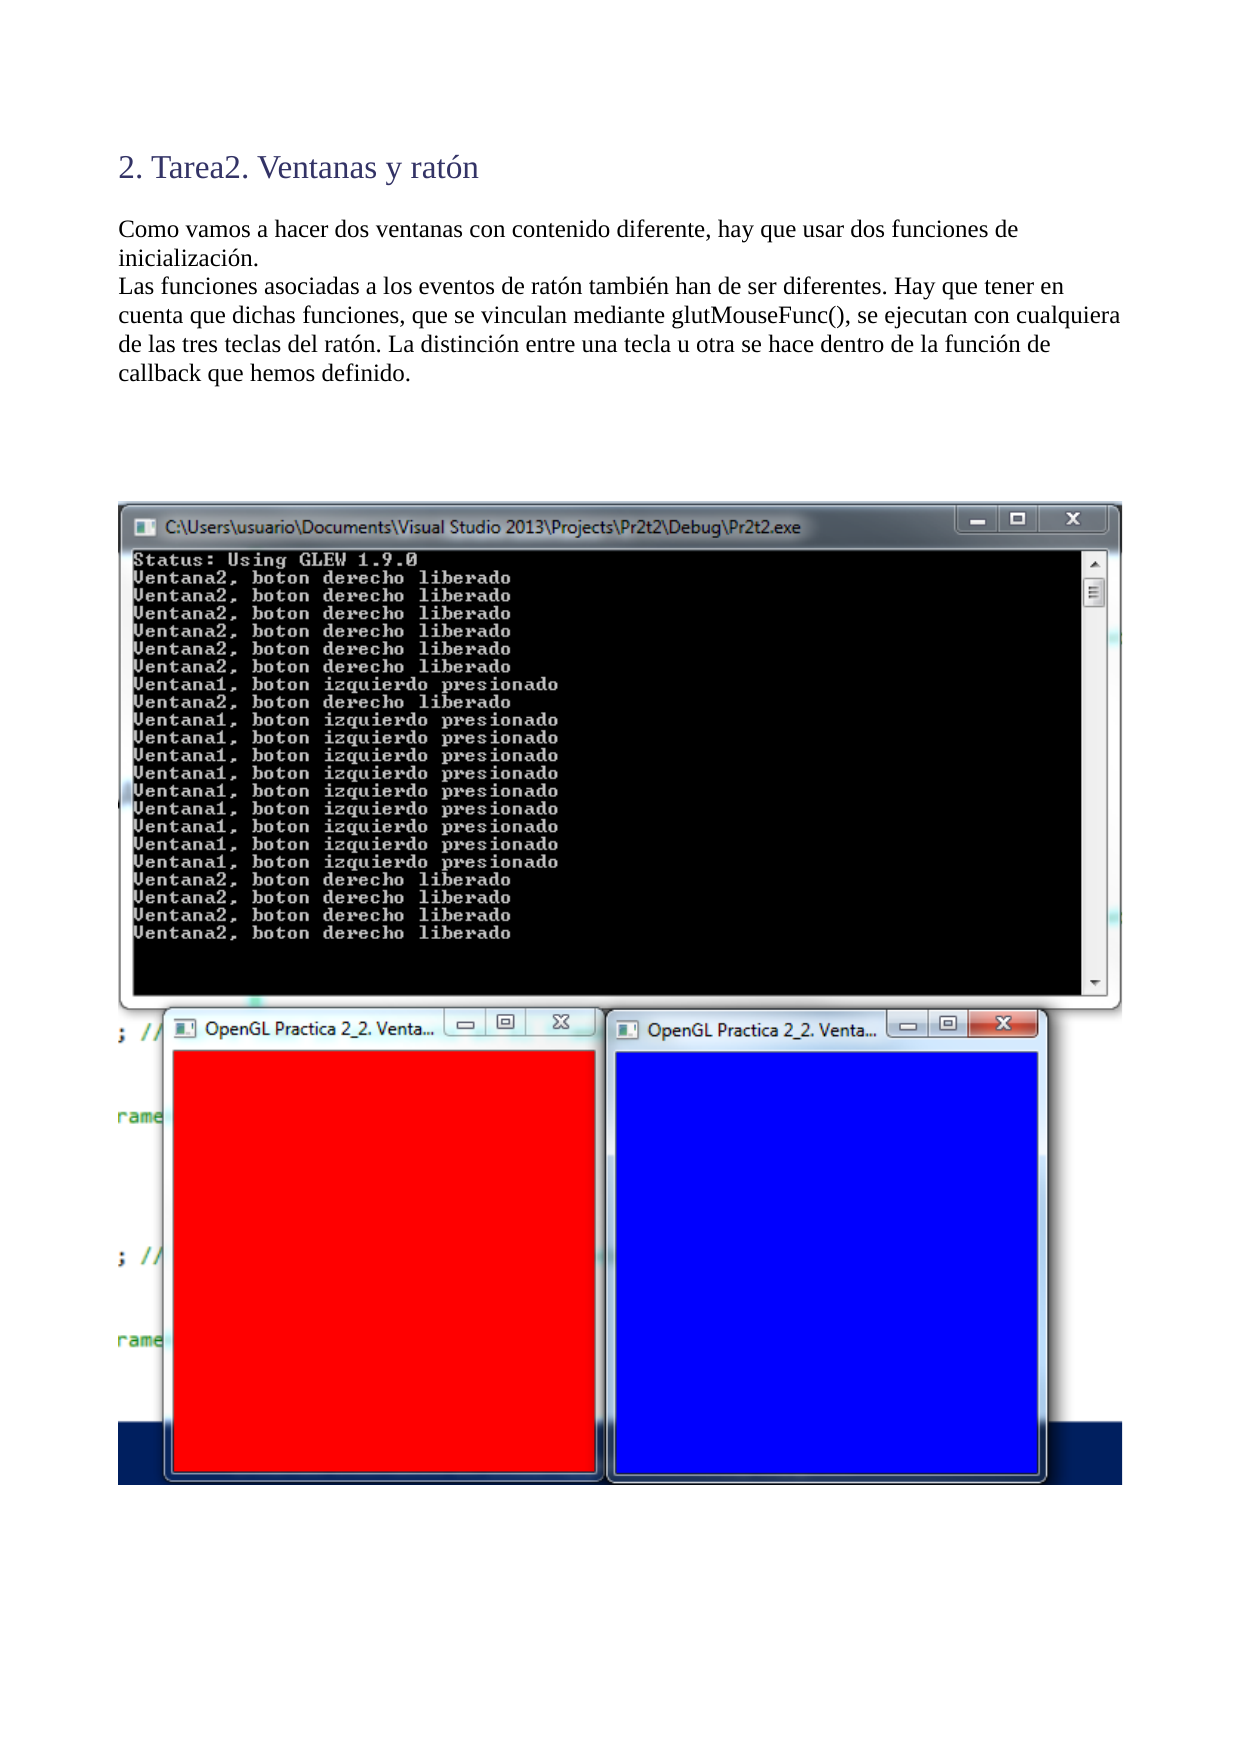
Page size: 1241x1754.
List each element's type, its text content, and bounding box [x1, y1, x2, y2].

picture [118, 501, 1123, 1485]
text 2. Tarea2. Ventanas y ratón [118, 147, 1122, 185]
text Las funciones asociadas a los eventos de ratón también han de ser diferentes. Hay que tener en cuenta que dichas funciones, que se vinculan mediante glutMouseFunc(), se ejecutan con cualquiera de las tres teclas del ratón. La distinción entre una tecla u otra se hace dentro de la función de callback que hemos definido. [118, 271, 1122, 386]
text Como vamos a hacer dos ventanas con contenido diferente, hay que usar dos funciones de inicialización. [118, 214, 1122, 271]
